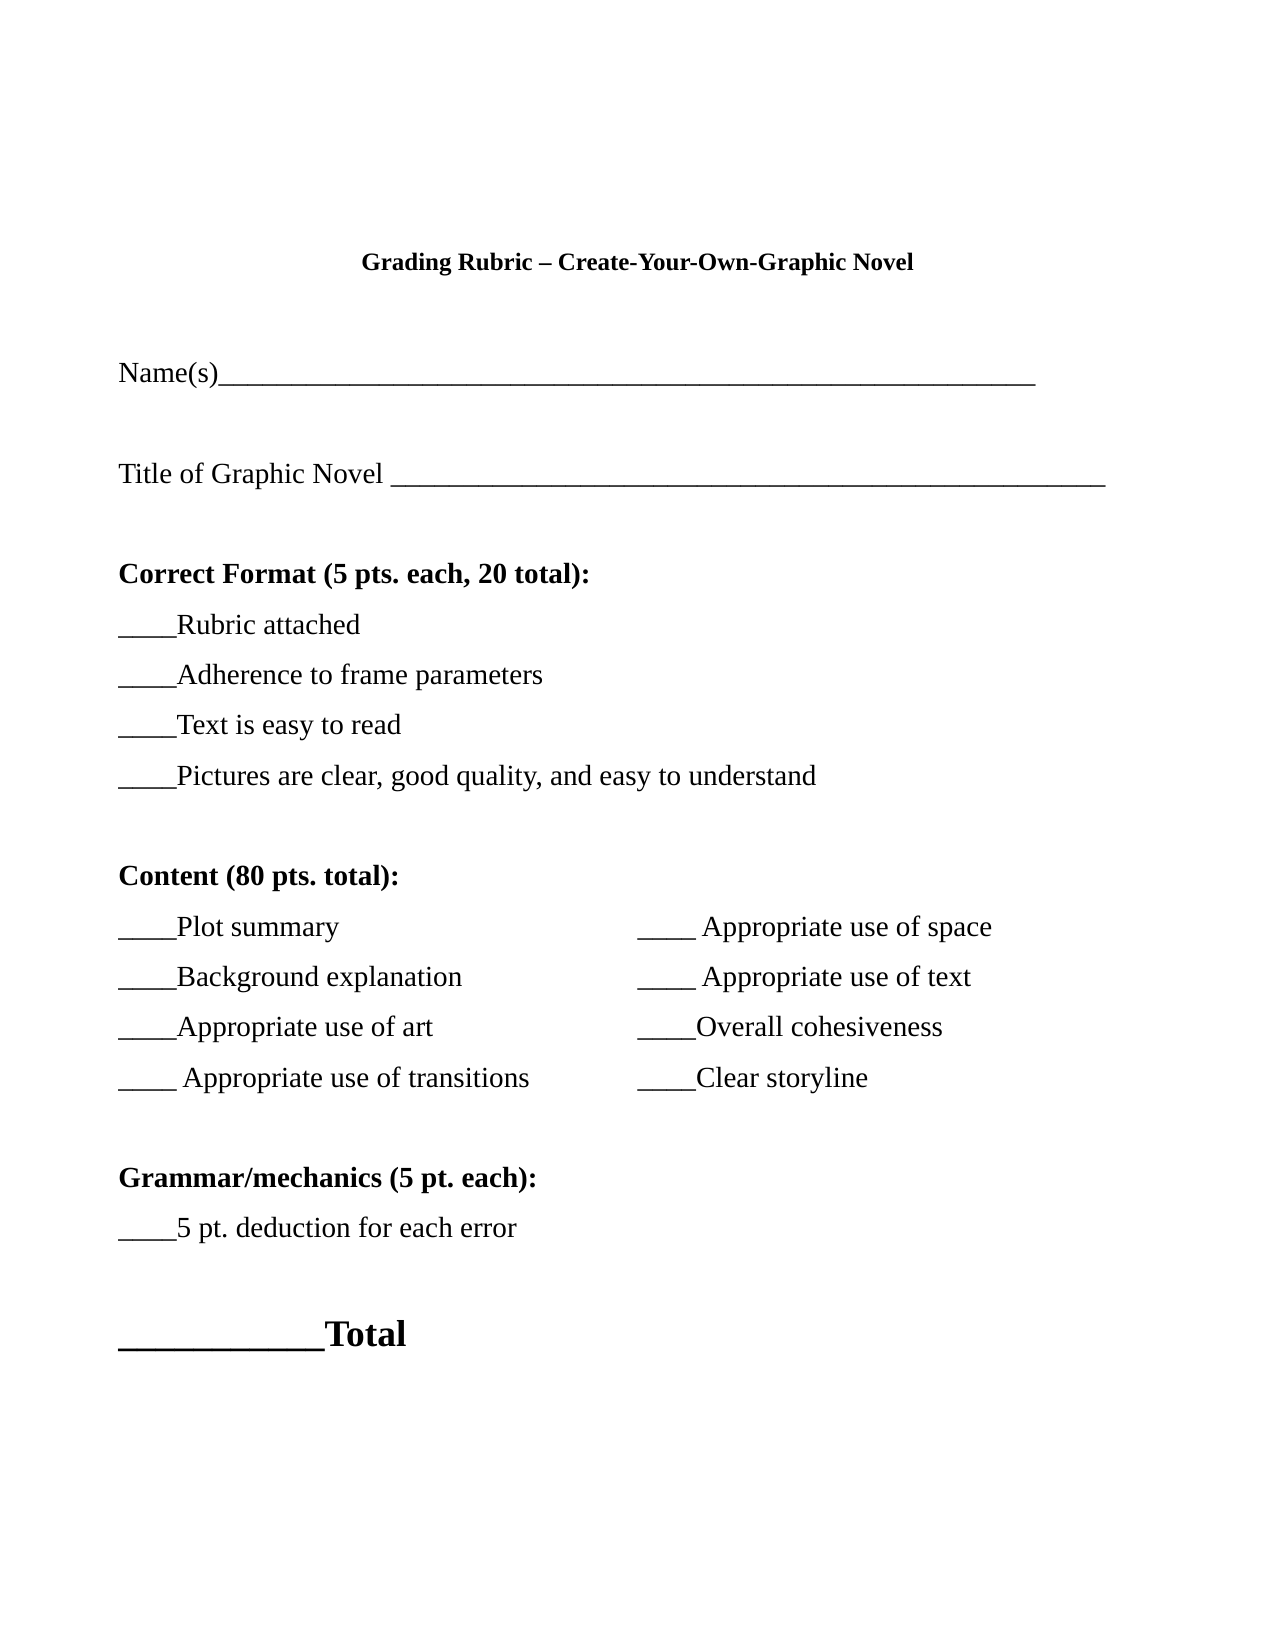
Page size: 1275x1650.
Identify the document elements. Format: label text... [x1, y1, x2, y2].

text Grammar/mechanics (5 pt. each): [118, 1160, 1157, 1194]
text ____Adherence to frame parameters [118, 657, 1157, 691]
text ____ Appropriate use of space [637, 909, 1157, 942]
text ____5 pt. deduction for each error [118, 1211, 1157, 1244]
text ____Rubric attached [118, 607, 1157, 640]
text ____Pictures are clear, good quality, and easy to understand [118, 758, 1157, 791]
text ___________Total [118, 1311, 1157, 1354]
text Correct Format (5 pts. each, 20 total): [118, 557, 1157, 590]
text ____Background explanation [118, 959, 637, 993]
text Grading Rubric – Create-Your-Own-Graphic Novel [118, 247, 1157, 276]
text Title of Graphic Novel _________________________________________________ [118, 456, 1157, 489]
text Content (80 pts. total): [118, 858, 1157, 892]
text Name(s)________________________________________________________ [118, 355, 1157, 389]
text ____ Appropriate use of transitions [118, 1060, 637, 1093]
text ____Plot summary [118, 909, 637, 942]
text ____ Appropriate use of text [637, 959, 1157, 993]
text ____Appropriate use of art [118, 1009, 637, 1043]
text ____Clear storyline [637, 1060, 1157, 1093]
text ____Text is easy to read [118, 707, 1157, 741]
text ____Overall cohesiveness [637, 1009, 1157, 1043]
